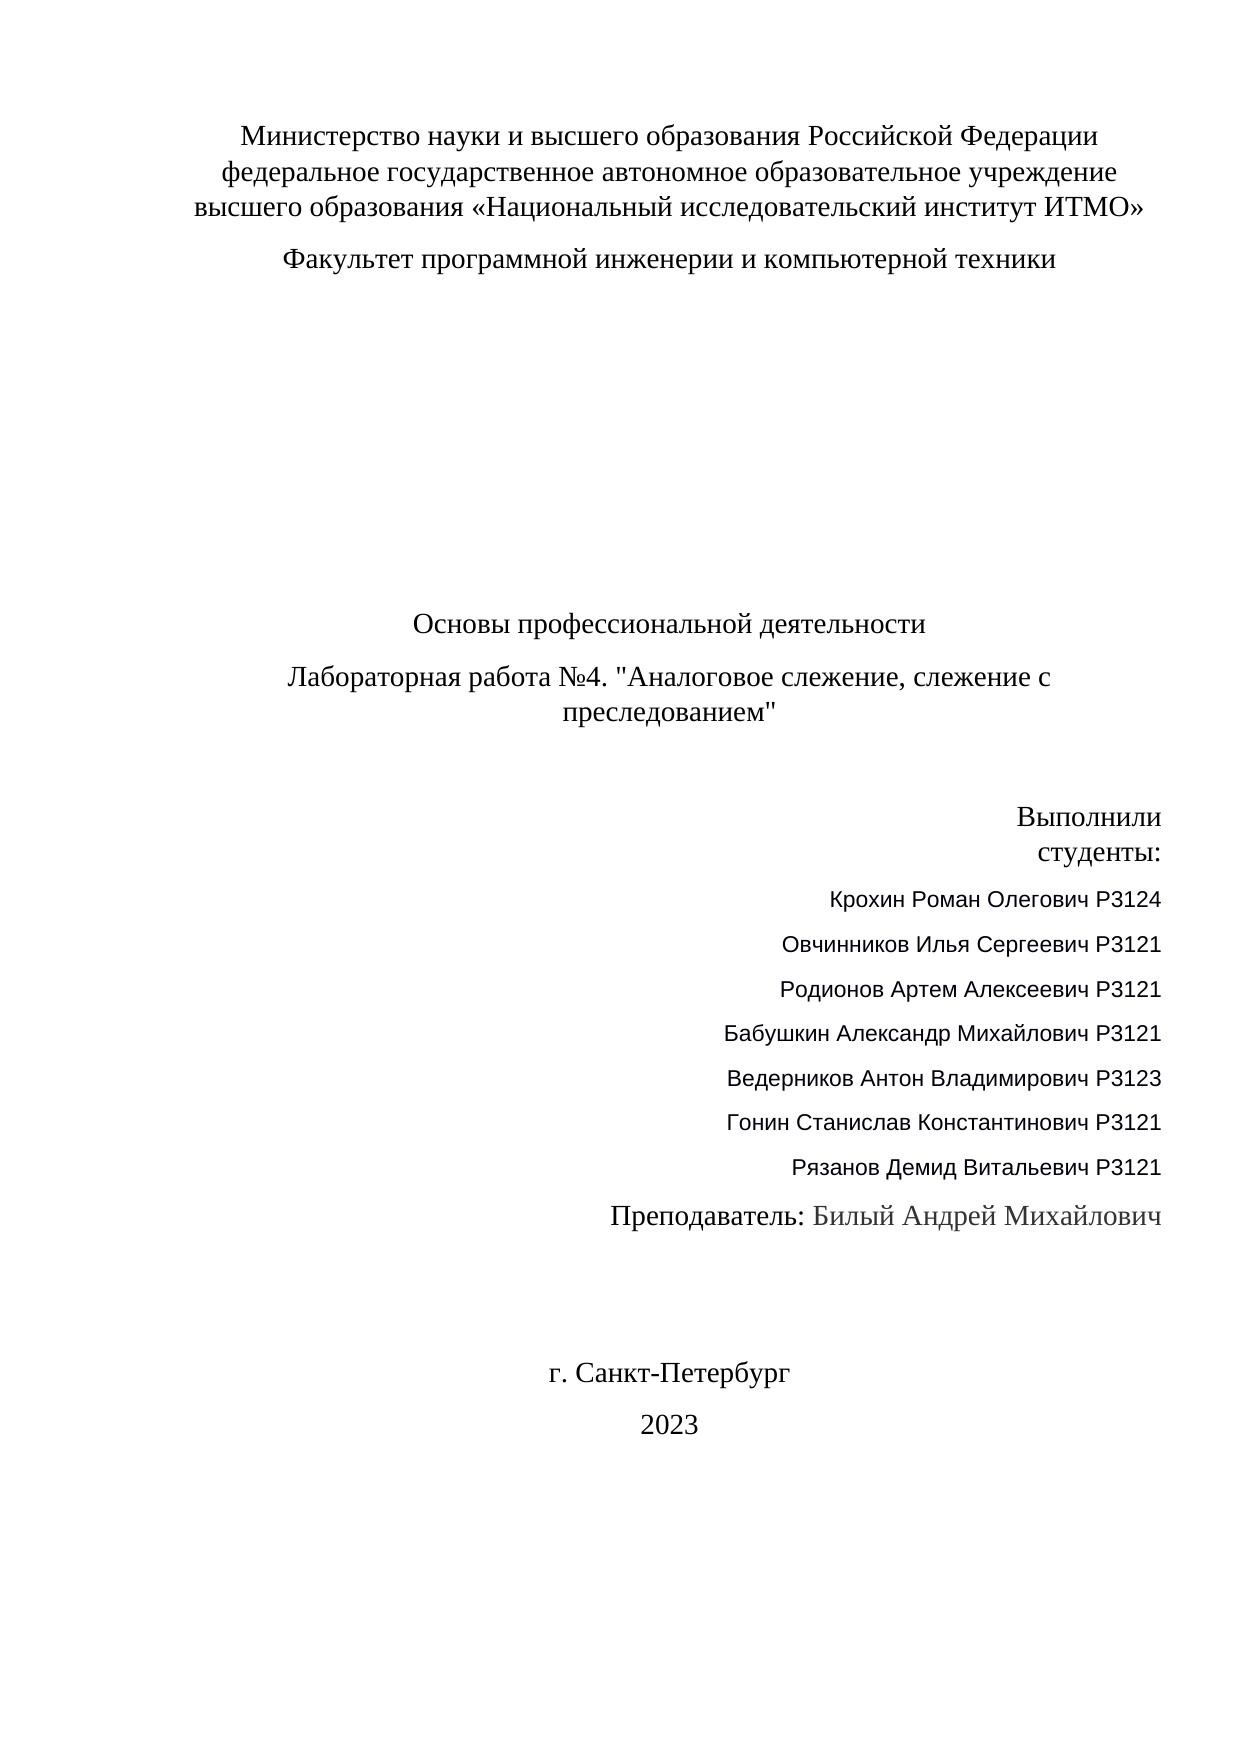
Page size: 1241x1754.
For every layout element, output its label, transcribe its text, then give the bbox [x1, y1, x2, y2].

text Родионов Артем Алексеевич P3121 [177, 976, 1162, 1002]
text г. Санкт-Петербург [177, 1355, 1162, 1389]
text Лабораторная работа №4. "Аналоговое слежение, слежение с преследованием" [177, 659, 1162, 728]
text Выполнили студенты: [177, 799, 1162, 868]
text Министерство науки и высшего образования Российской Федерации федеральное государственное автономное образовательное учреждение высшего образования «Национальный исследовательский институт ИТМО» [177, 118, 1162, 223]
text Крохин Роман Олегович P3124 [177, 886, 1162, 913]
text Ведерников Антон Владимирович P3123 [177, 1065, 1162, 1091]
text Преподаватель: Билый Андрей Михайлович [177, 1198, 1162, 1232]
text Факультет программной инженерии и компьютерной техники [177, 241, 1162, 275]
text Основы профессиональной деятельности [177, 607, 1162, 640]
text Бабушкин Александр Михайлович P3121 [177, 1020, 1162, 1047]
text 2023 [177, 1407, 1162, 1441]
text Овчинников Илья Сергеевич P3121 [177, 931, 1162, 957]
text Рязанов Демид Витальевич Р3121 [177, 1154, 1162, 1180]
text Гонин Станислав Константинович Р3121 [177, 1109, 1162, 1136]
